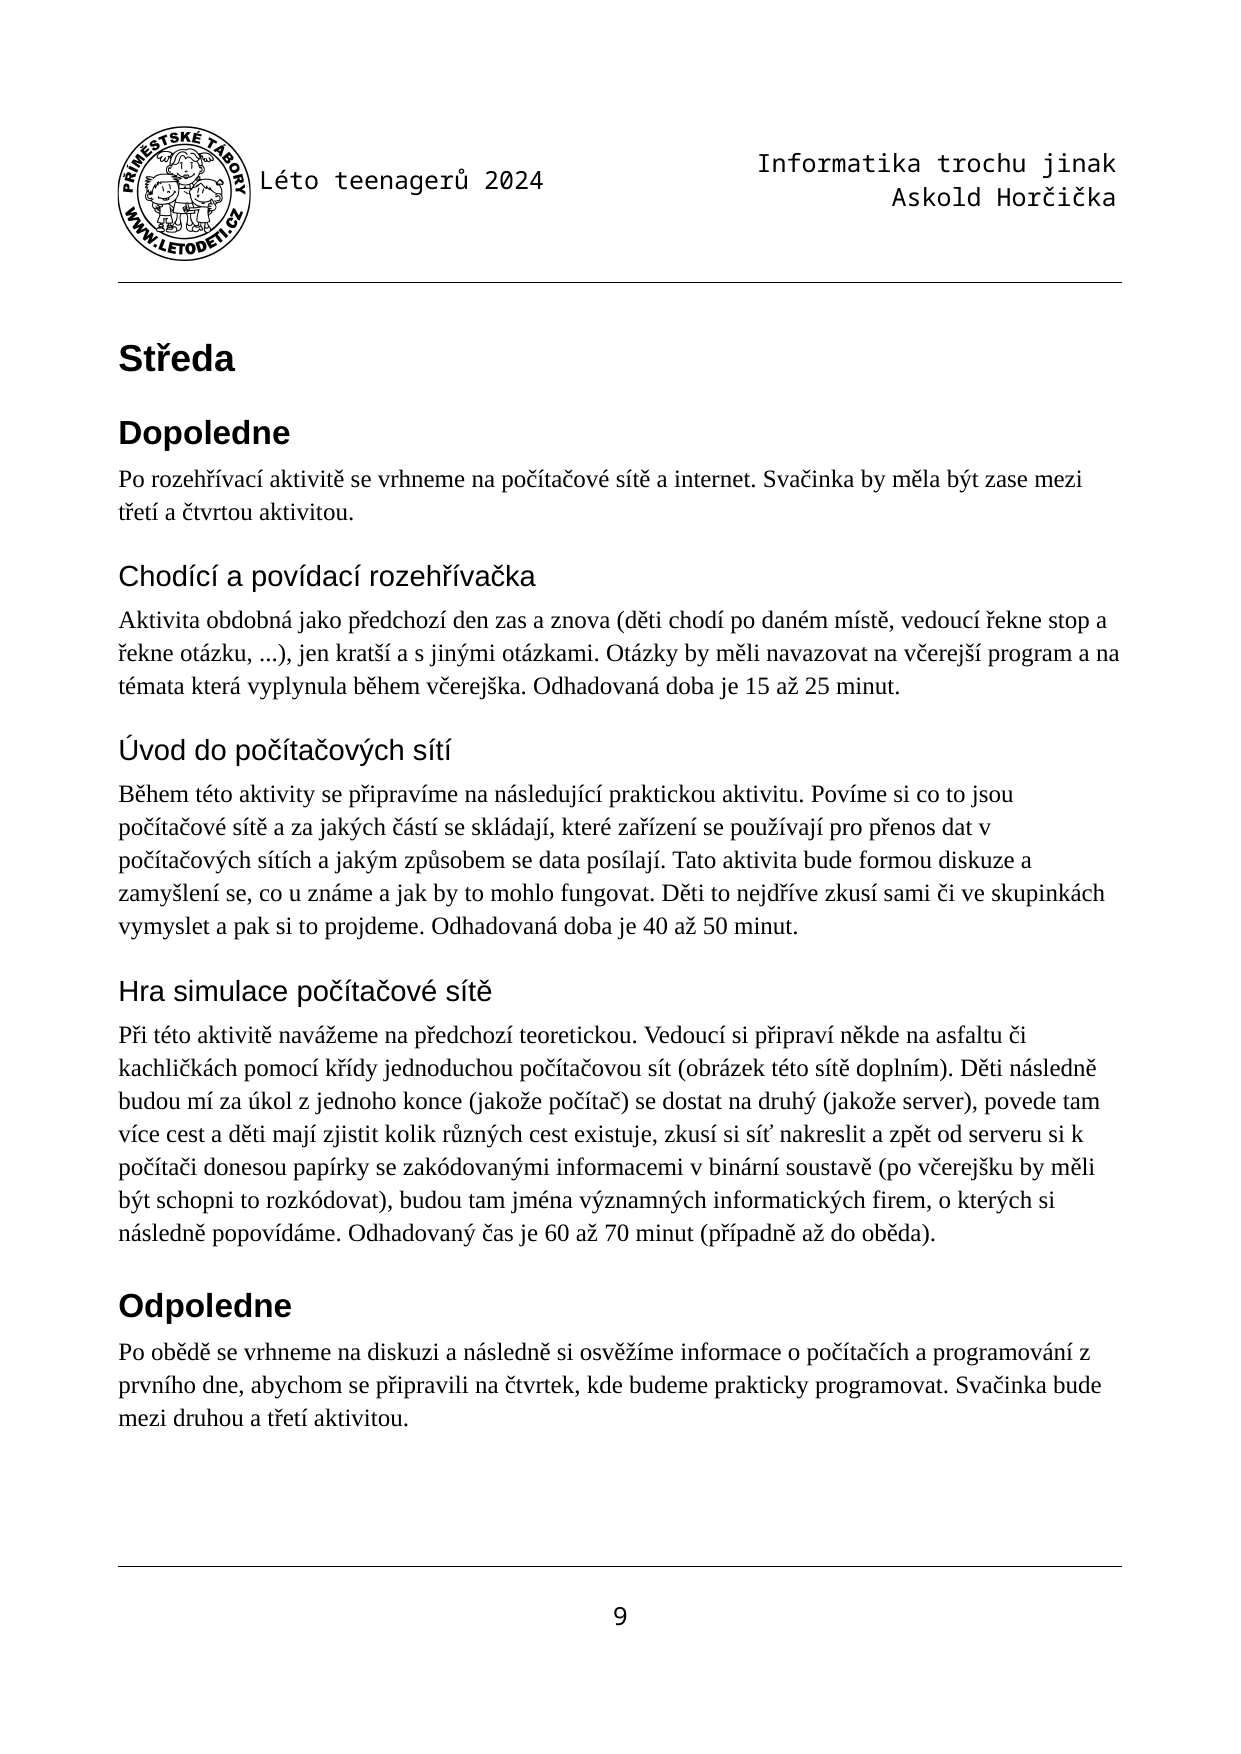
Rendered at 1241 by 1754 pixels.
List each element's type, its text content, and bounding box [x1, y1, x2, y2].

text Během této aktivity se připravíme na následující praktickou aktivitu. Povíme si co to jsou počítačové sítě a za jakých částí se skládají, které zařízení se používají pro přenos dat v počítačových sítích a jakým způsobem se data posílají. Tato aktivita bude formou diskuze a zamyšlení se, co u známe a jak by to mohlo fungovat. Děti to nejdříve zkusí sami či ve skupinkách vymyslet a pak si to projdeme. Odhadovaná doba je 40 až 50 minut. [118, 779, 1122, 940]
text Aktivita obdobná jako předchozí den zas a znova (děti chodí po daném místě, vedoucí řekne stop a řekne otázku, ...), jen kratší a s jinými otázkami. Otázky by měli navazovat na včerejší program a na témata která vyplynula během včerejška. Odhadovaná doba je 15 až 25 minut. [118, 605, 1122, 700]
subtitle Středa [118, 336, 1122, 379]
picture [117, 125, 251, 261]
text Po obědě se vrhneme na diskuzi a následně si osvěžíme informace o počítačích a programování z prvního dne, abychom se připravili na čtvrtek, kde budeme prakticky programovat. Svačinka bude mezi druhou a třetí aktivitou. [118, 1337, 1122, 1432]
subtitle Odpoledne [118, 1286, 1122, 1325]
subtitle Dopoledne [118, 413, 1122, 451]
subtitle Chodící a povídací rozehřívačka [118, 559, 1122, 593]
text Po rozehřívací aktivitě se vrhneme na počítačové sítě a internet. Svačinka by měla být zase mezi třetí a čtvrtou aktivitou. [118, 464, 1122, 526]
subtitle Hra simulace počítačové sítě [118, 974, 1122, 1007]
subtitle Úvod do počítačových sítí [118, 733, 1122, 767]
text Při této aktivitě navážeme na předchozí teoretickou. Vedoucí si připraví někde na asfaltu či kachličkách pomocí křídy jednoduchou počítačovou sít (obrázek této sítě doplním). Děti následně budou mí za úkol z jednoho konce (jakože počítač) se dostat na druhý (jakože server), povede tam více cest a děti mají zjistit kolik různých cest existuje, zkusí si síť nakreslit a zpět od serveru si k počítači donesou papírky se zakódovanými informacemi v binární soustavě (po včerejšku by měli být schopni to rozkódovat), budou tam jména významných informatických firem, o kterých si následně popovídáme. Odhadovaný čas je 60 až 70 minut (případně až do oběda). [118, 1020, 1122, 1247]
